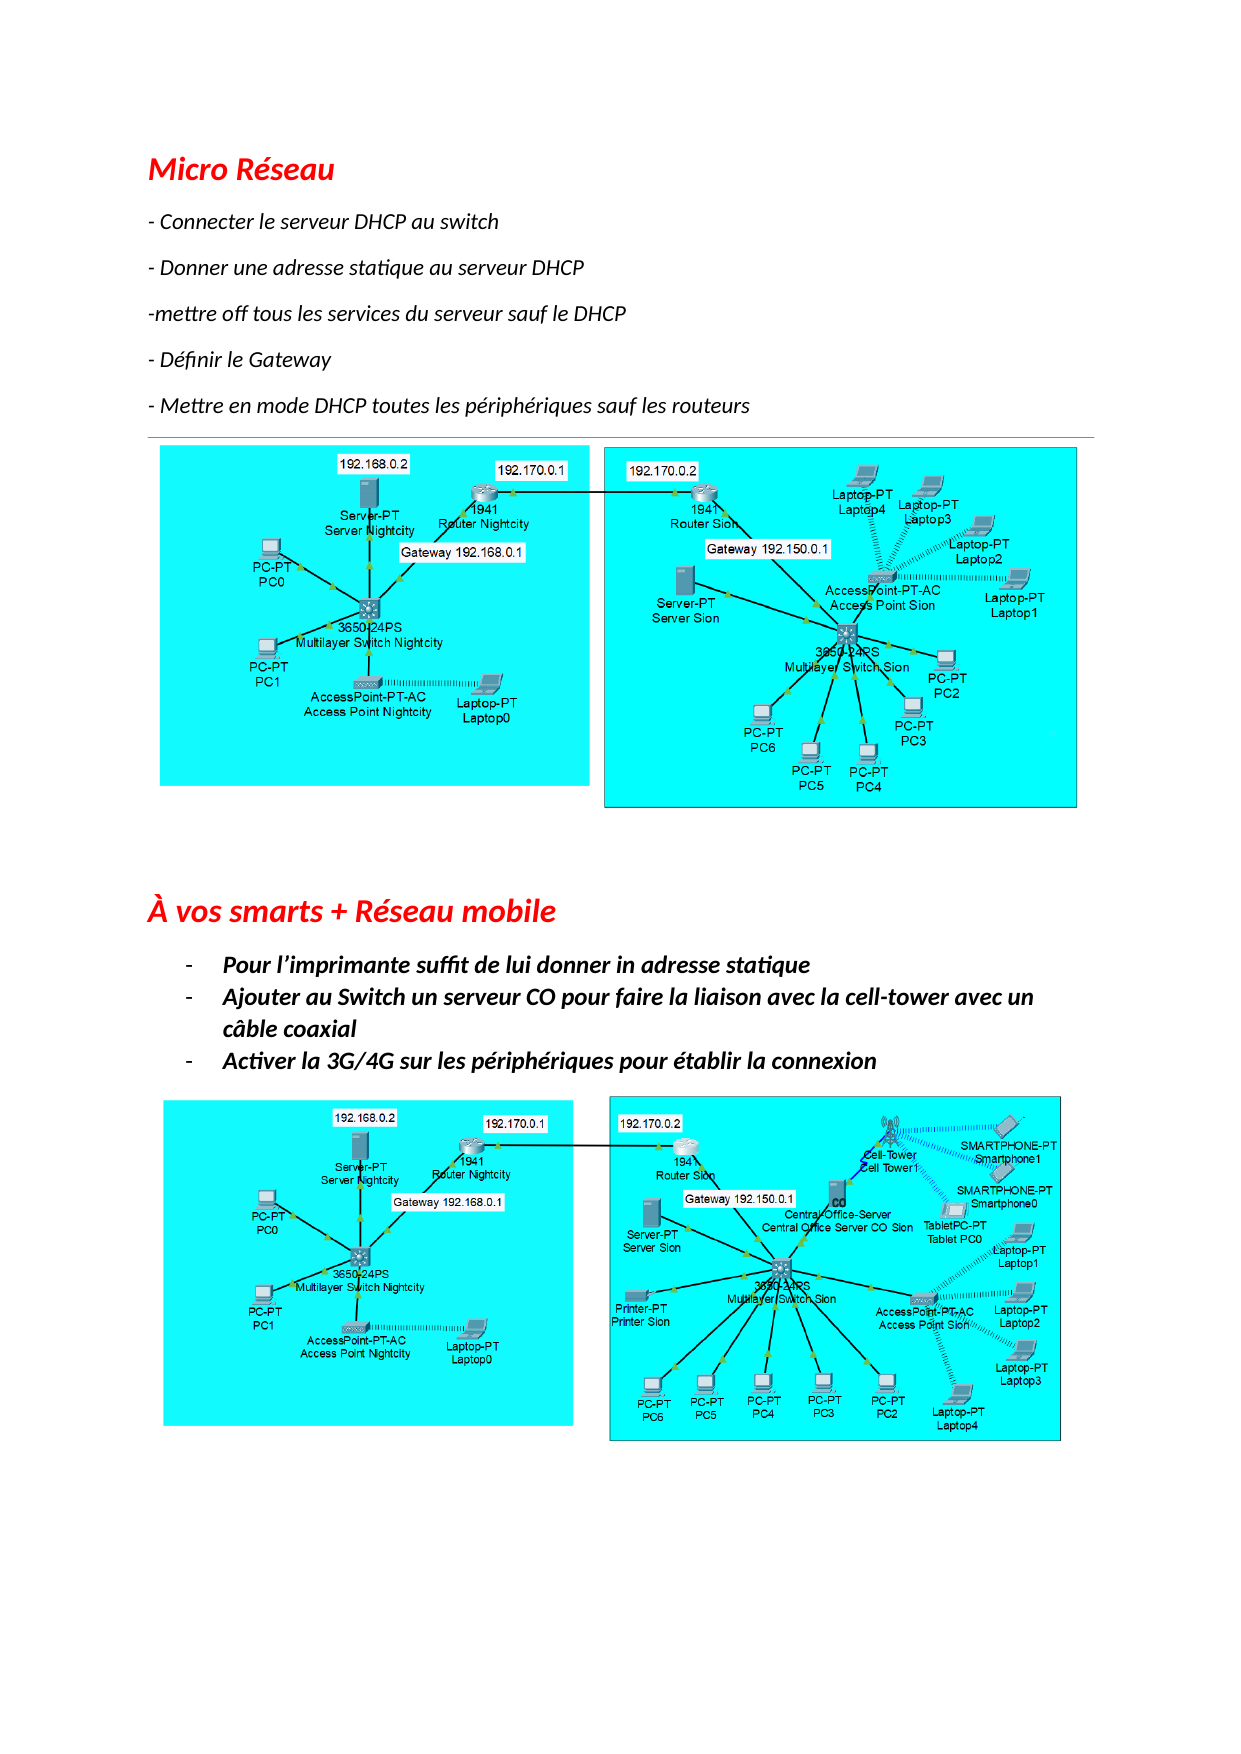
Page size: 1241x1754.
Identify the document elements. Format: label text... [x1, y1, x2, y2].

list Activer la 3G/4G sur les périphériques pour établir la connexion [185, 1045, 1093, 1076]
text -mettre off tous les services du serveur sauf le DHCP [148, 299, 1093, 327]
list Ajouter au Switch un serveur CO pour faire la liaison avec la cell-tower avec un câble coaxial [185, 981, 1093, 1044]
text - Donner une adresse statique au serveur DHCP [148, 253, 1093, 281]
text - Mettre en mode DHCP toutes les périphériques sauf les routeurs [148, 391, 1093, 419]
list Pour l’imprimante suffit de lui donner in adresse statique [185, 949, 1093, 980]
text - Définir le Gateway [148, 345, 1093, 373]
text À vos smarts + Réseau mobile [148, 890, 1093, 931]
text - Connecter le serveur DHCP au switch [148, 207, 1093, 235]
text Micro Réseau [148, 148, 1093, 188]
